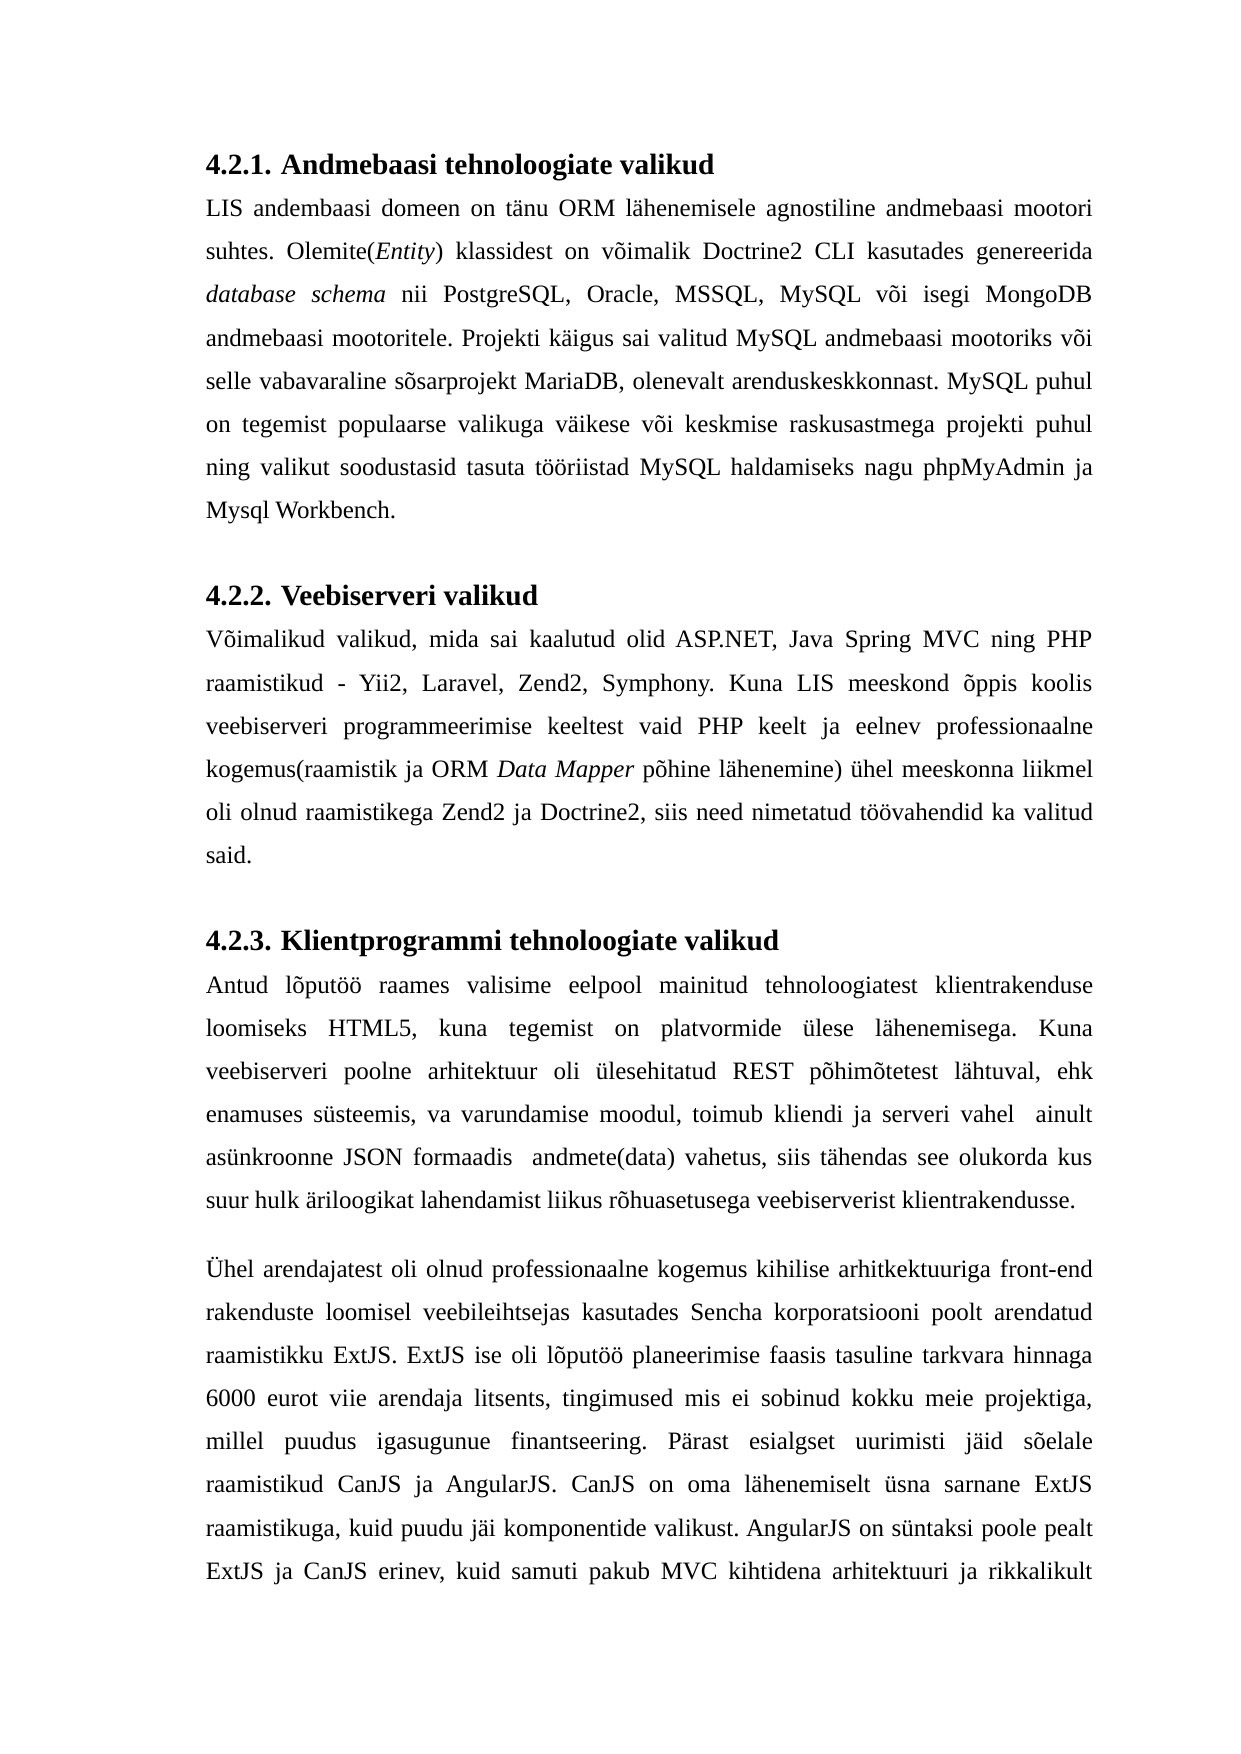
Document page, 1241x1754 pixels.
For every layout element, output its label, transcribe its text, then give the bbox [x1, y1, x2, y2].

subtitle Veebiserveri valikud [206, 578, 1093, 612]
subtitle Andmebaasi tehnoloogiate valikud [206, 147, 1093, 181]
text LIS andembaasi domeen on tänu ORM lähenemisele agnostiline andmebaasi mootori suhtes. Olemite(Entity) klassidest on võimalik Doctrine2 CLI kasutades genereerida database schema nii PostgreSQL, Oracle, MSSQL, MySQL või isegi MongoDB andmebaasi mootoritele. Projekti käigus sai valitud MySQL andmebaasi mootoriks või selle vabavaraline sõsarprojekt MariaDB, olenevalt arenduskeskkonnast. MySQL puhul on tegemist populaarse valikuga väikese või keskmise raskusastmega projekti puhul ning valikut soodustasid tasuta tööriistad MySQL haldamiseks nagu phpMyAdmin ja Mysql Workbench. [206, 193, 1093, 524]
text Antud lõputöö raames valisime eelpool mainitud tehnoloogiatest klientrakenduse loomiseks HTML5, kuna tegemist on platvormide ülese lähenemisega. Kuna veebiserveri poolne arhitektuur oli ülesehitatud REST põhimõtetest lähtuval, ehk enamuses süsteemis, va varundamise moodul, toimub kliendi ja serveri vahel ainult asünkroonne JSON formaadis andmete(data) vahetus, siis tähendas see olukorda kus suur hulk äriloogikat lahendamist liikus rõhuasetusega veebiserverist klientrakendusse. [206, 970, 1093, 1214]
text Võimalikud valikud, mida sai kaalutud olid ASP.NET, Java Spring MVC ning PHP raamistikud - Yii2, Laravel, Zend2, Symphony. Kuna LIS meeskond õppis koolis veebiserveri programmeerimise keeltest vaid PHP keelt ja eelnev professionaalne kogemus(raamistik ja ORM Data Mapper põhine lähenemine) ühel meeskonna liikmel oli olnud raamistikega Zend2 ja Doctrine2, siis need nimetatud töövahendid ka valitud said. [206, 624, 1093, 869]
text Ühel arendajatest oli olnud professionaalne kogemus kihilise arhitkektuuriga front-end rakenduste loomisel veebileihtsejas kasutades Sencha korporatsiooni poolt arendatud raamistikku ExtJS. ExtJS ise oli lõputöö planeerimise faasis tasuline tarkvara hinnaga 6000 eurot viie arendaja litsents, tingimused mis ei sobinud kokku meie projektiga, millel puudus igasugunue finantseering. Pärast esialgset uurimisti jäid sõelale raamistikud CanJS ja AngularJS. CanJS on oma lähenemiselt üsna sarnane ExtJS raamistikuga, kuid puudu jäi komponentide valikust. AngularJS on süntaksi poole pealt ExtJS ja CanJS erinev, kuid samuti pakub MVC kihtidena arhitektuuri ja rikkalikult [206, 1254, 1093, 1584]
subtitle Klientprogrammi tehnoloogiate valikud [206, 923, 1093, 957]
